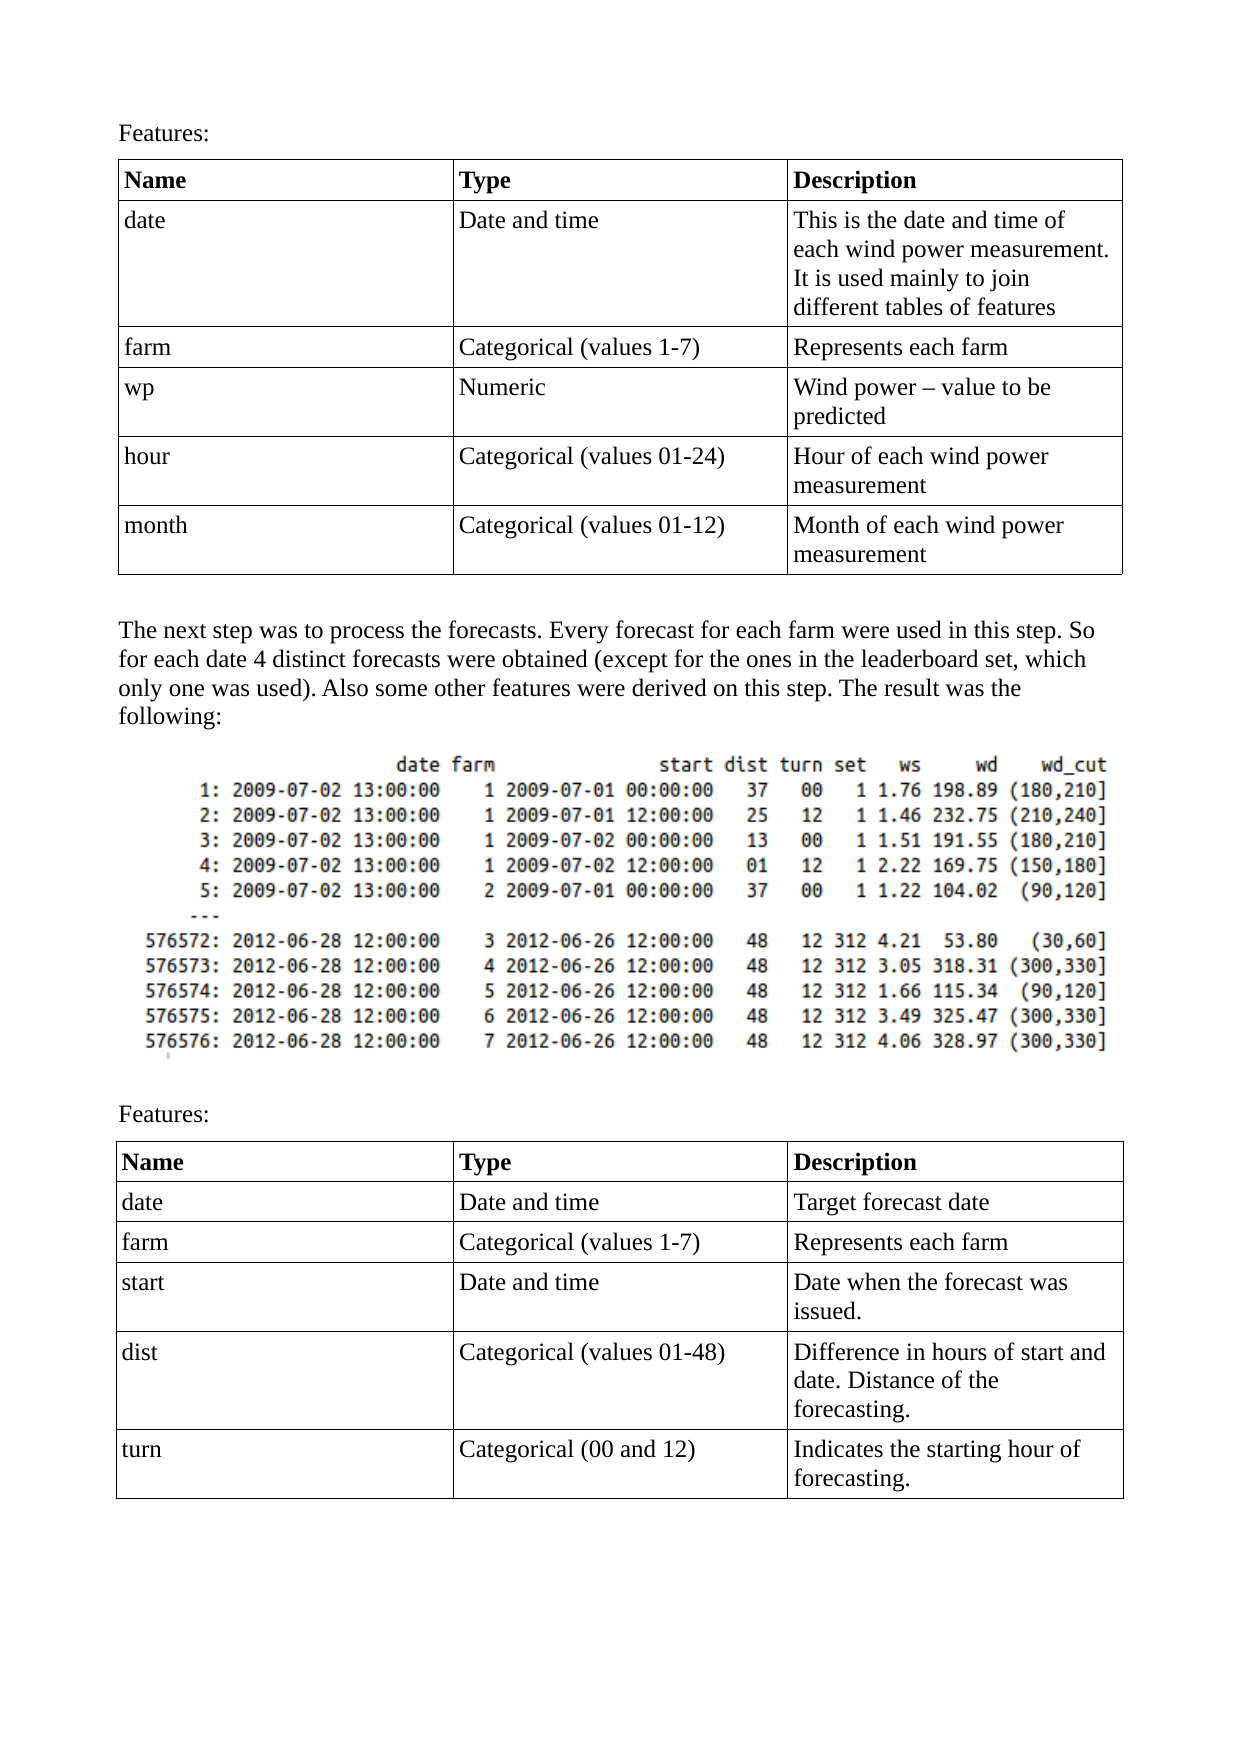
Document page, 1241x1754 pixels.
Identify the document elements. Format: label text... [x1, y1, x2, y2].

table_cell Categorical (values 1-7) [454, 327, 787, 367]
table_cell Wind power – value to be predicted [788, 368, 1122, 436]
table_cell Date and time [454, 1263, 787, 1331]
table_cell Categorical (00 and 12) [454, 1430, 787, 1498]
text Features: [118, 1099, 1122, 1128]
table_cell wp [119, 368, 453, 436]
table_cell farm [117, 1222, 453, 1262]
table_cell dist [117, 1332, 453, 1428]
table_cell month [119, 506, 453, 574]
table_cell Difference in hours of start and date. Distance of the forecasting. [788, 1332, 1123, 1428]
table_cell Categorical (values 01-48) [454, 1332, 787, 1428]
table_header Description [788, 1142, 1123, 1181]
table_cell hour [119, 437, 453, 505]
table_cell Month of each wind power measurement [788, 506, 1122, 574]
table_header Name [119, 160, 453, 200]
text The next step was to process the forecasts. Every forecast for each farm were used in this step. So for each date 4 distinct forecasts were obtained (except for the ones in the leaderboard set, which only one was used). Also some other features were derived on this step. The result was the following: [118, 615, 1122, 730]
table_cell Categorical (values 01-12) [454, 506, 787, 574]
table_cell Date and time [454, 201, 787, 326]
table_cell Indicates the starting hour of forecasting. [788, 1430, 1123, 1498]
table_header Type [454, 160, 787, 200]
table_header Type [454, 1142, 787, 1181]
table_cell Date when the forecast was issued. [788, 1263, 1123, 1331]
table_cell Represents each farm [788, 327, 1122, 367]
text Features: [118, 118, 1122, 147]
table_cell date [117, 1182, 453, 1221]
table_cell This is the date and time of each wind power measurement. It is used mainly to join different tables of features [788, 201, 1122, 326]
table_cell Numeric [454, 368, 787, 436]
table_cell date [119, 201, 453, 326]
table_cell Represents each farm [788, 1222, 1123, 1262]
table_cell farm [119, 327, 453, 367]
table_cell Hour of each wind power measurement [788, 437, 1122, 505]
table_cell Target forecast date [788, 1182, 1123, 1221]
table_cell Categorical (values 01-24) [454, 437, 787, 505]
table_cell Date and time [454, 1182, 787, 1221]
table_header Description [788, 160, 1122, 200]
picture [145, 750, 1117, 1059]
table_cell Categorical (values 1-7) [454, 1222, 787, 1262]
table_cell start [117, 1263, 453, 1331]
table_header Name [117, 1142, 453, 1181]
table_cell turn [117, 1430, 453, 1498]
